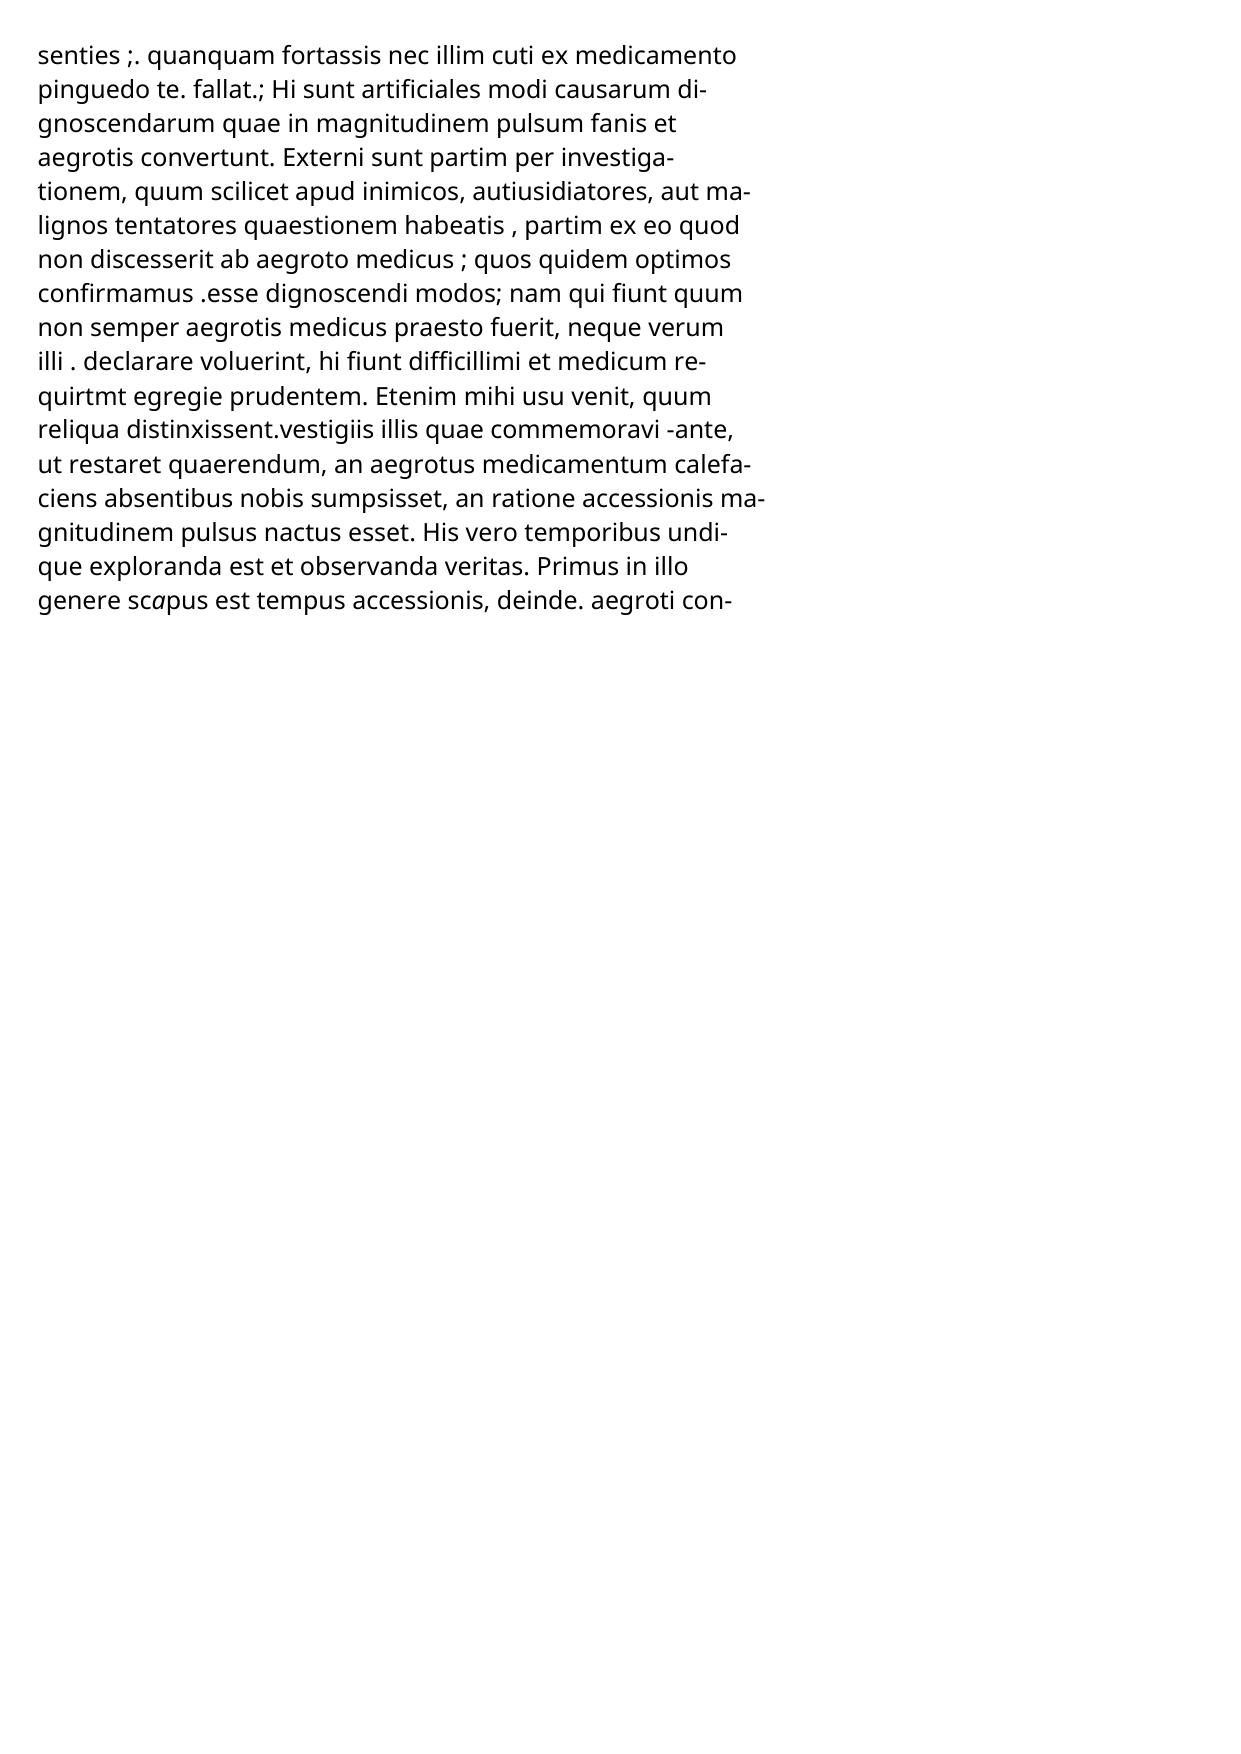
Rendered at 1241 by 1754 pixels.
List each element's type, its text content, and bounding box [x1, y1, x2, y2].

text senties ;. quanquam fortassis nec illim cuti ex medicamento pinguedo te. fallat.; Hi sunt artificiales modi causarum di- gnoscendarum quae in magnitudinem pulsum fanis et aegrotis convertunt. Externi sunt partim per investiga- tionem, quum scilicet apud inimicos, autiusidiatores, aut ma- lignos tentatores quaestionem habeatis , partim ex eo quod non discesserit ab aegroto medicus ; quos quidem optimos confirmamus .esse dignoscendi modos; nam qui fiunt quum non semper aegrotis medicus praesto fuerit, neque verum illi . declarare voluerint, hi fiunt difficillimi et medicum re- quirtmt egregie prudentem. Etenim mihi usu venit, quum reliqua distinxissent.vestigiis illis quae commemoravi -ante, ut restaret quaerendum, an aegrotus medicamentum calefa- ciens absentibus nobis sumpsisset, an ratione accessionis ma- gnitudinem pulsus nactus esset. His vero temporibus undi- que exploranda est et observanda veritas. Primus in illo genere scapus est tempus accessionis, deinde. aegroti con- [37, 37, 1203, 617]
